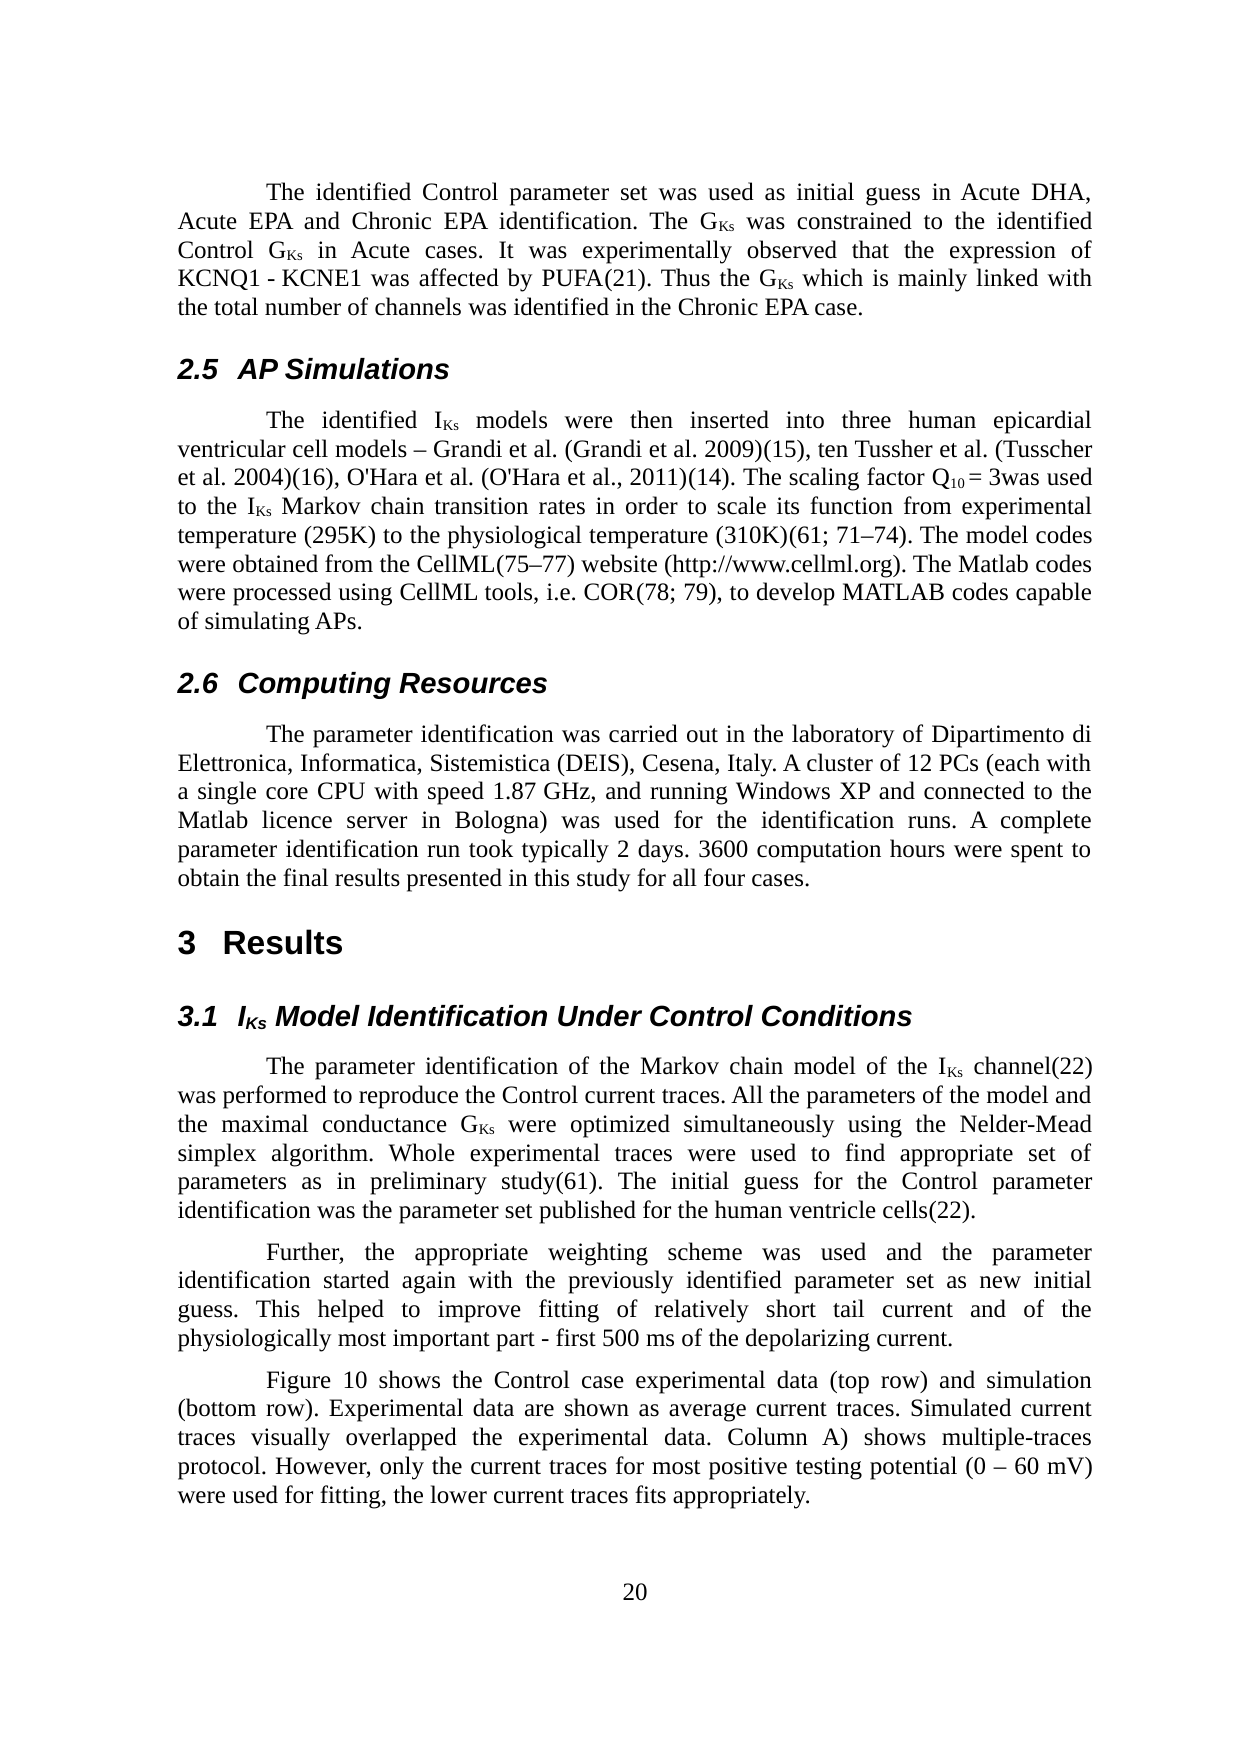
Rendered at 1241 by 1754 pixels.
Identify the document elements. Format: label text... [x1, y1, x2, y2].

text The identified Control parameter set was used as initial guess in Acute DHA, Acute EPA and Chronic EPA identification. The GKs was constrained to the identified Control GKs in Acute cases. It was experimentally observed that the expression of KCNQ1 - KCNE1 was affected by PUFA(21). Thus the GKs which is mainly linked with the total number of channels was identified in the Chronic EPA case. [177, 177, 1093, 321]
text Figure 10 shows the Control case experimental data (top row) and simulation (bottom row). Experimental data are shown as average current traces. Simulated current traces visually overlapped the experimental data. Column A) shows multiple-traces protocol. However, only the current traces for most positive testing potential (0 – 60 mV) were used for fitting, the lower current traces fits appropriately. [177, 1365, 1093, 1508]
text Further, the appropriate weighting scheme was used and the parameter identification started again with the previously identified parameter set as new initial guess. This helped to improve fitting of relatively short tail current and of the physiologically most important part - first 500 ms of the depolarizing current. [177, 1237, 1093, 1352]
text The parameter identification of the Markov chain model of the IKs channel(22) was performed to reproduce the Control current traces. All the parameters of the model and the maximal conductance GKs were optimized simultaneously using the Nelder-Mead simplex algorithm. Whole experimental traces were used to find appropriate set of parameters as in preliminary study(61). The initial guess for the Control parameter identification was the parameter set published for the human ventricle cells(22). [177, 1051, 1093, 1224]
text The identified IKs models were then inserted into three human epicardial ventricular cell models – Grandi et al. (Grandi et al. 2009)(15), ten Tussher et al. (Tusscher et al. 2004)(16), O'Hara et al. (O'Hara et al., 2011)(14). The scaling factor Q10 = 3was used to the IKs Markov chain transition rates in order to scale its function from experimental temperature (295K) to the physiological temperature (310K)(61; 71–74). The model codes were obtained from the CellML(75–77) website (http://www.cellml.org). The Matlab codes were processed using CellML tools, i.e. COR(78; 79), to develop MATLAB codes capable of simulating APs. [177, 405, 1093, 635]
text The parameter identification was carried out in the laboratory of Dipartimento di Elettronica, Informatica, Sistemistica (DEIS), Cesena, Italy. A cluster of 12 PCs (each with a single core CPU with speed 1.87 GHz, and running Windows XP and connected to the Matlab licence server in Bologna) was used for the identification runs. A complete parameter identification run took typically 2 days. 3600 computation hours were spent to obtain the final results presented in this study for all four cases. [177, 719, 1093, 891]
subtitle Results [177, 923, 1093, 961]
subtitle IKs Model Identification Under Control Conditions [177, 999, 1093, 1032]
subtitle Computing Resources [177, 666, 1093, 700]
subtitle AP Simulations [177, 352, 1093, 386]
